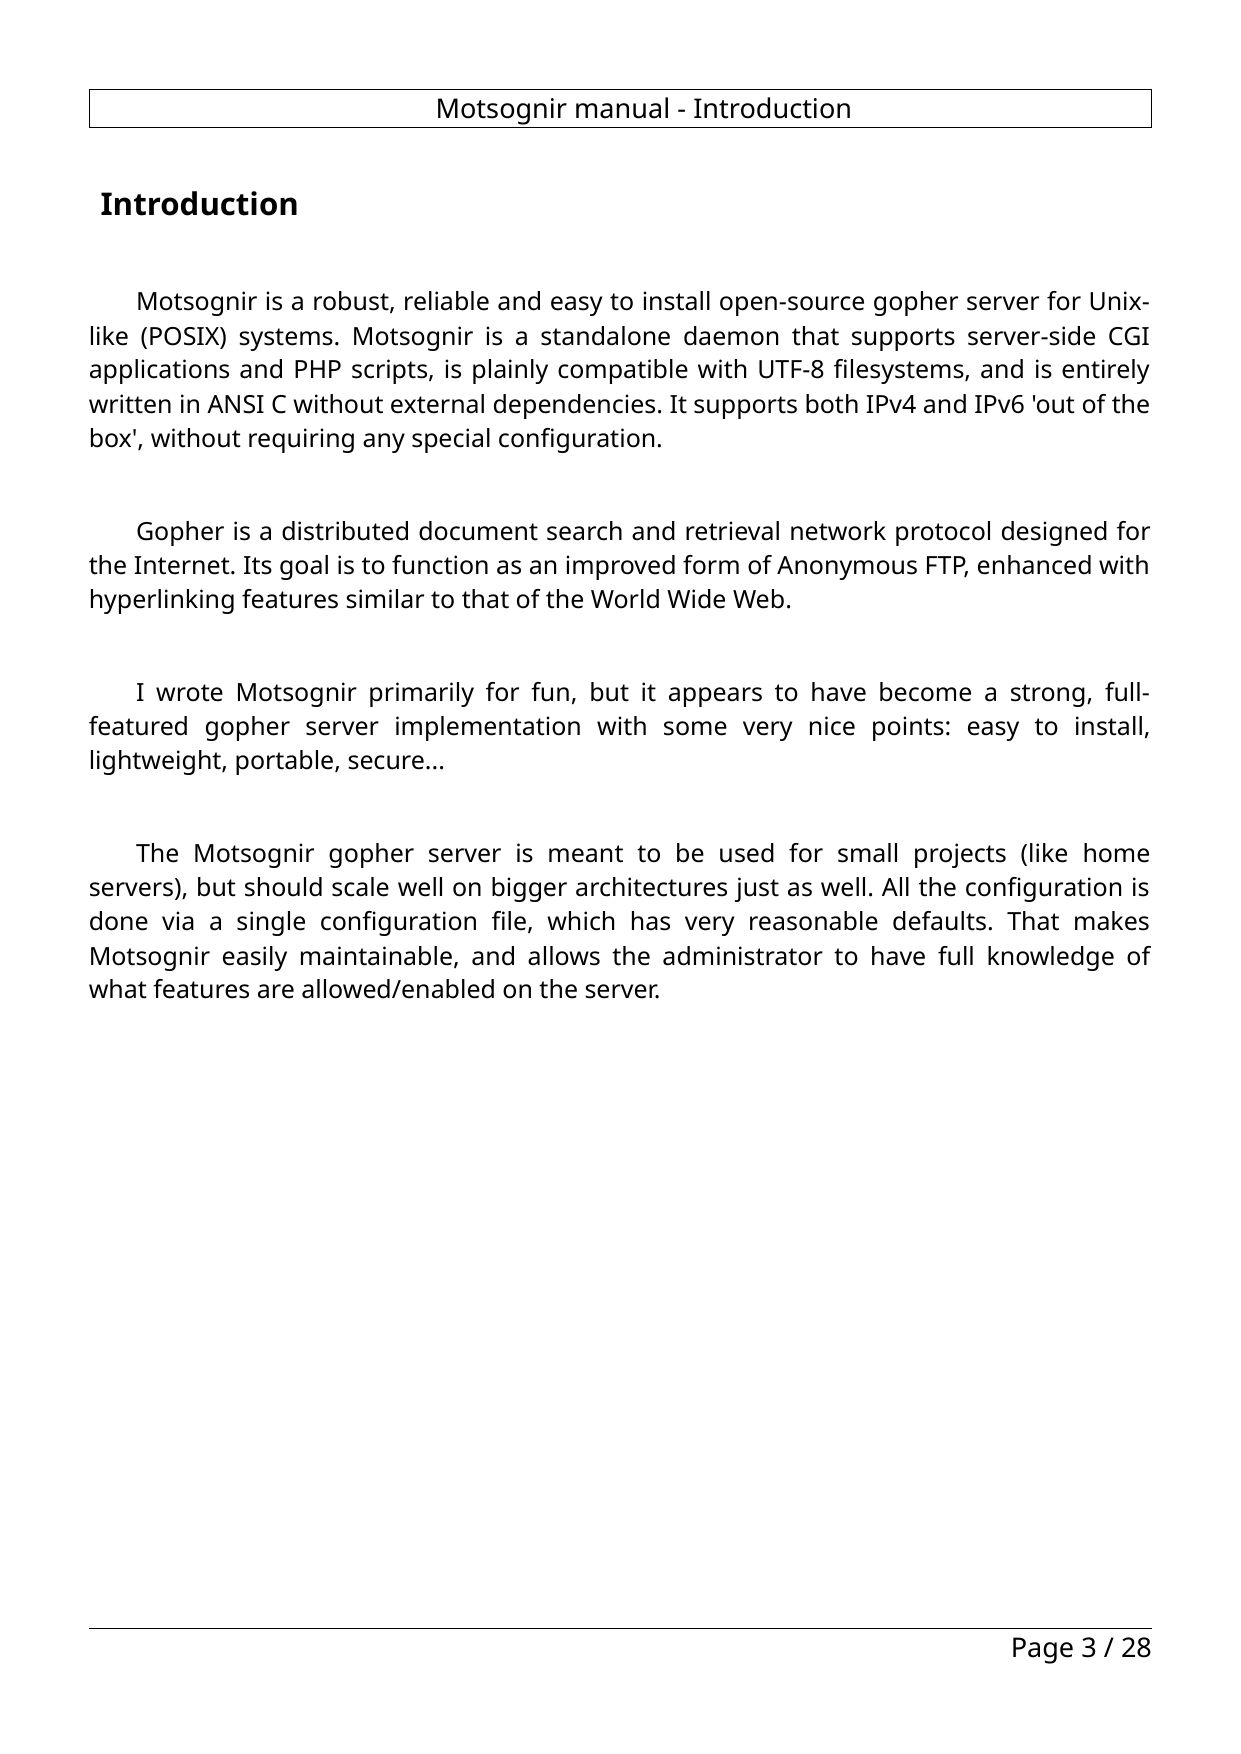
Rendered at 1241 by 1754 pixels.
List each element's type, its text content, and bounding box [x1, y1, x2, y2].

text Motsognir is a robust, reliable and easy to install open-source gopher server for Unix-like (POSIX) systems. Motsognir is a standalone daemon that supports server-side CGI applications and PHP scripts, is plainly compatible with UTF-8 filesystems, and is entirely written in ANSI C without external dependencies. It supports both IPv4 and IPv6 'out of the box', without requiring any special configuration. [88, 284, 1152, 454]
text Gopher is a distributed document search and retrieval network protocol designed for the Internet. Its goal is to function as an improved form of Anonymous FTP, enhanced with hyperlinking features similar to that of the World Wide Web. [88, 513, 1152, 616]
text I wrote Motsognir primarily for fun, but it appears to have become a strong, full-featured gopher server implementation with some very nice points: easy to install, lightweight, portable, secure... [88, 675, 1152, 777]
text The Motsognir gopher server is meant to be used for small projects (like home servers), but should scale well on bigger architectures just as well. All the configuration is done via a single configuration file, which has very reasonable defaults. That makes Motsognir easily maintainable, and allows the administrator to have full knowledge of what features are allowed/enabled on the server. [88, 836, 1152, 1006]
subtitle Introduction [100, 182, 1152, 225]
